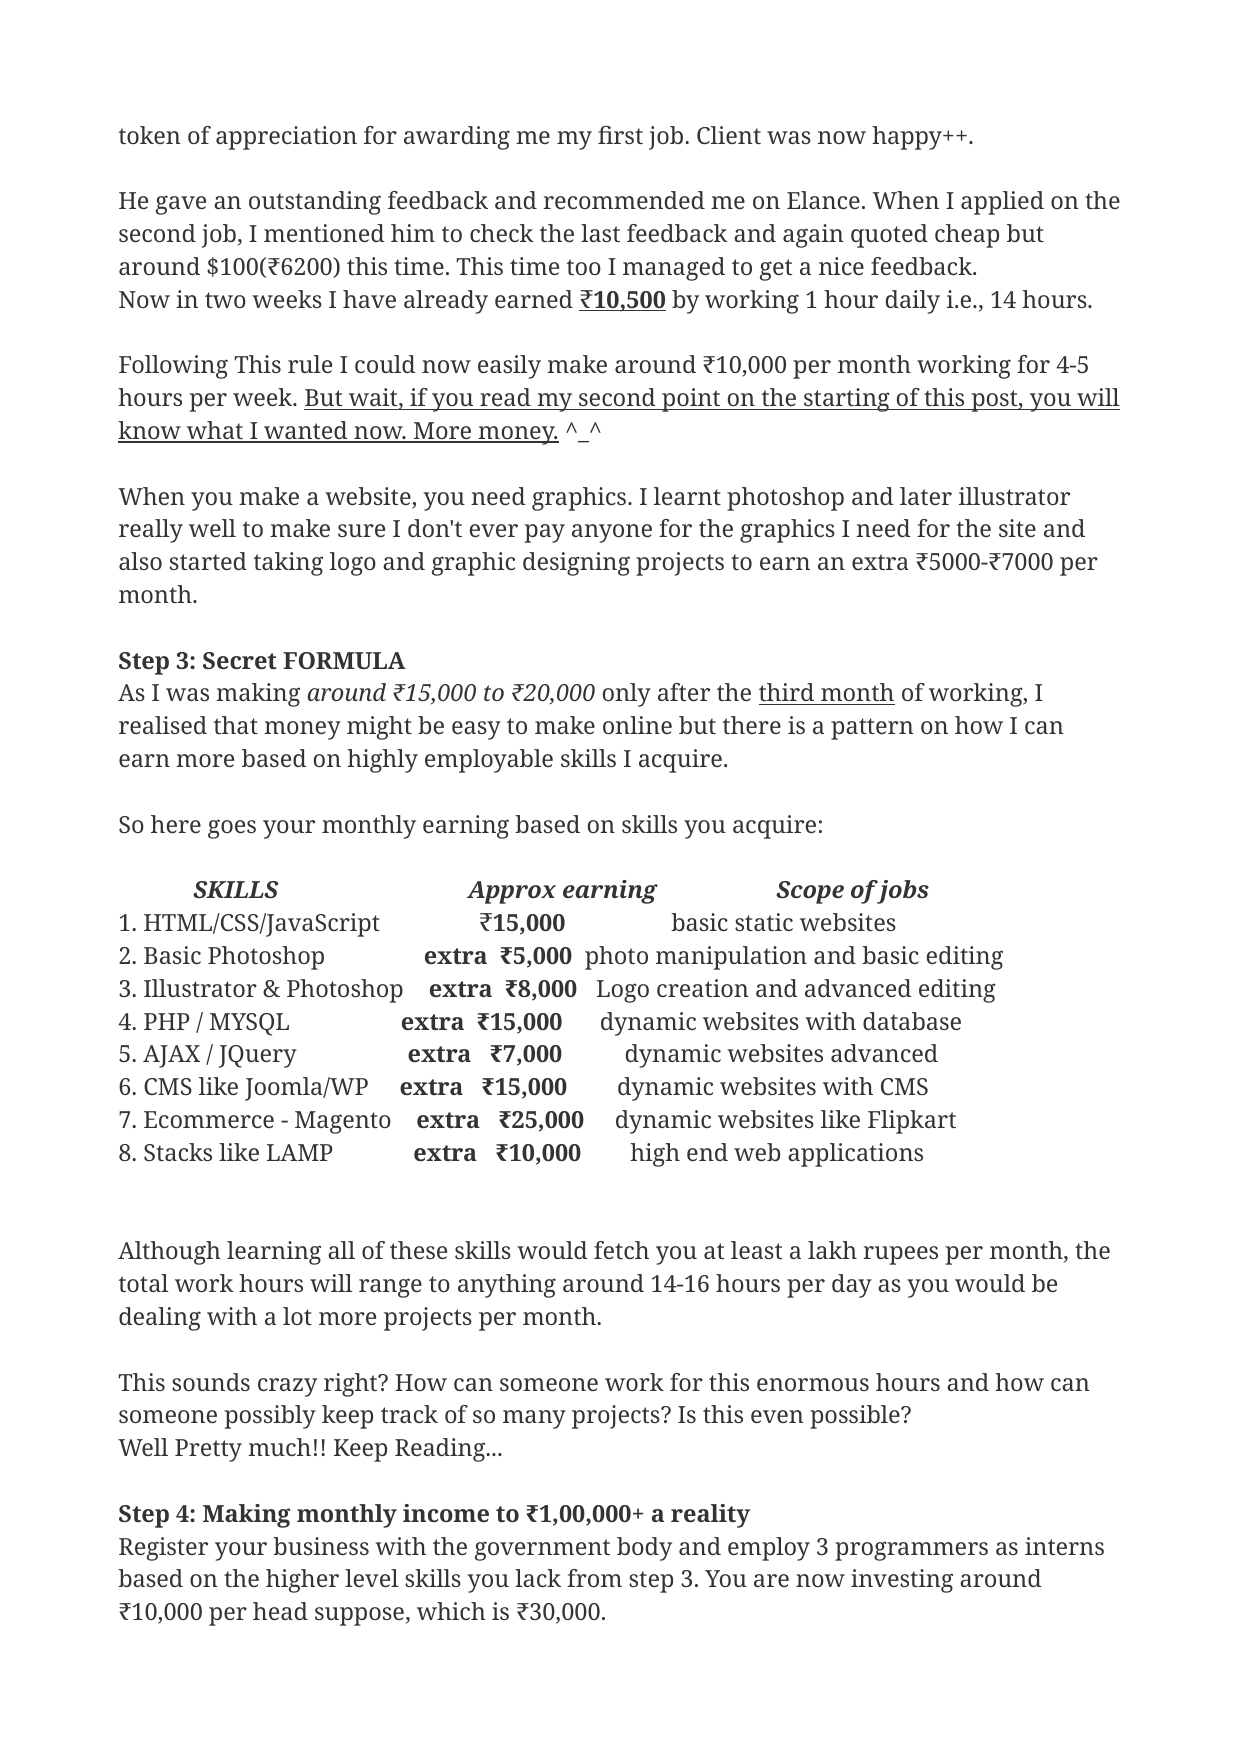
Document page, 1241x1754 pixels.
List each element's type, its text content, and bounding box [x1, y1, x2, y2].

text token of appreciation for awarding me my first job. Client was now happy++. He gave an outstanding feedback and recommended me on Elance. When I applied on the second job, I mentioned him to check the last feedback and again quoted cheap but around $100(₹6200) this time. This time too I managed to get a nice feedback. Now in two weeks I have already earned ₹10,500 by working 1 hour daily i.e., 14 hours. Following This rule I could now easily make around ₹10,000 per month working for 4-5 hours per week. But wait, if you read my second point on the starting of this post, you will know what I wanted now. More money. ^_^ When you make a website, you need graphics. I learnt photoshop and later illustrator really well to make sure I don't ever pay anyone for the graphics I need for the site and also started taking logo and graphic designing projects to earn an extra ₹5000-₹7000 per month. Step 3: Secret FORMULA As I was making around ₹15,000 to ₹20,000 only after the third month of working, I realised that money might be easy to make online but there is a pattern on how I can earn more based on highly employable skills I acquire. So here goes your monthly earning based on skills you acquire: SKILLS Approx earning Scope of jobs 1. HTML/CSS/JavaScript ₹15,000 basic static websites 2. Basic Photoshop extra ₹5,000 photo manipulation and basic editing 3. Illustrator & Photoshop extra ₹8,000 Logo creation and advanced editing 4. PHP / MYSQL extra ₹15,000 dynamic websites with database 5. AJAX / JQuery extra ₹7,000 dynamic websites advanced 6. CMS like Joomla/WP extra ₹15,000 dynamic websites with CMS 7. Ecommerce - Magento extra ₹25,000 dynamic websites like Flipkart 8. Stacks like LAMP extra ₹10,000 high end web applications Although learning all of these skills would fetch you at least a lakh rupees per month, the total work hours will range to anything around 14-16 hours per day as you would be dealing with a lot more projects per month. This sounds crazy right? How can someone work for this enormous hours and how can someone possibly keep track of so many projects? Is this even possible? Well Pretty much!! Keep Reading... Step 4: Making monthly income to ₹1,00,000+ a reality Register your business with the government body and employ 3 programmers as interns based on the higher level skills you lack from step 3. You are now investing around ₹10,000 per head suppose, which is ₹30,000. [118, 118, 1122, 1627]
